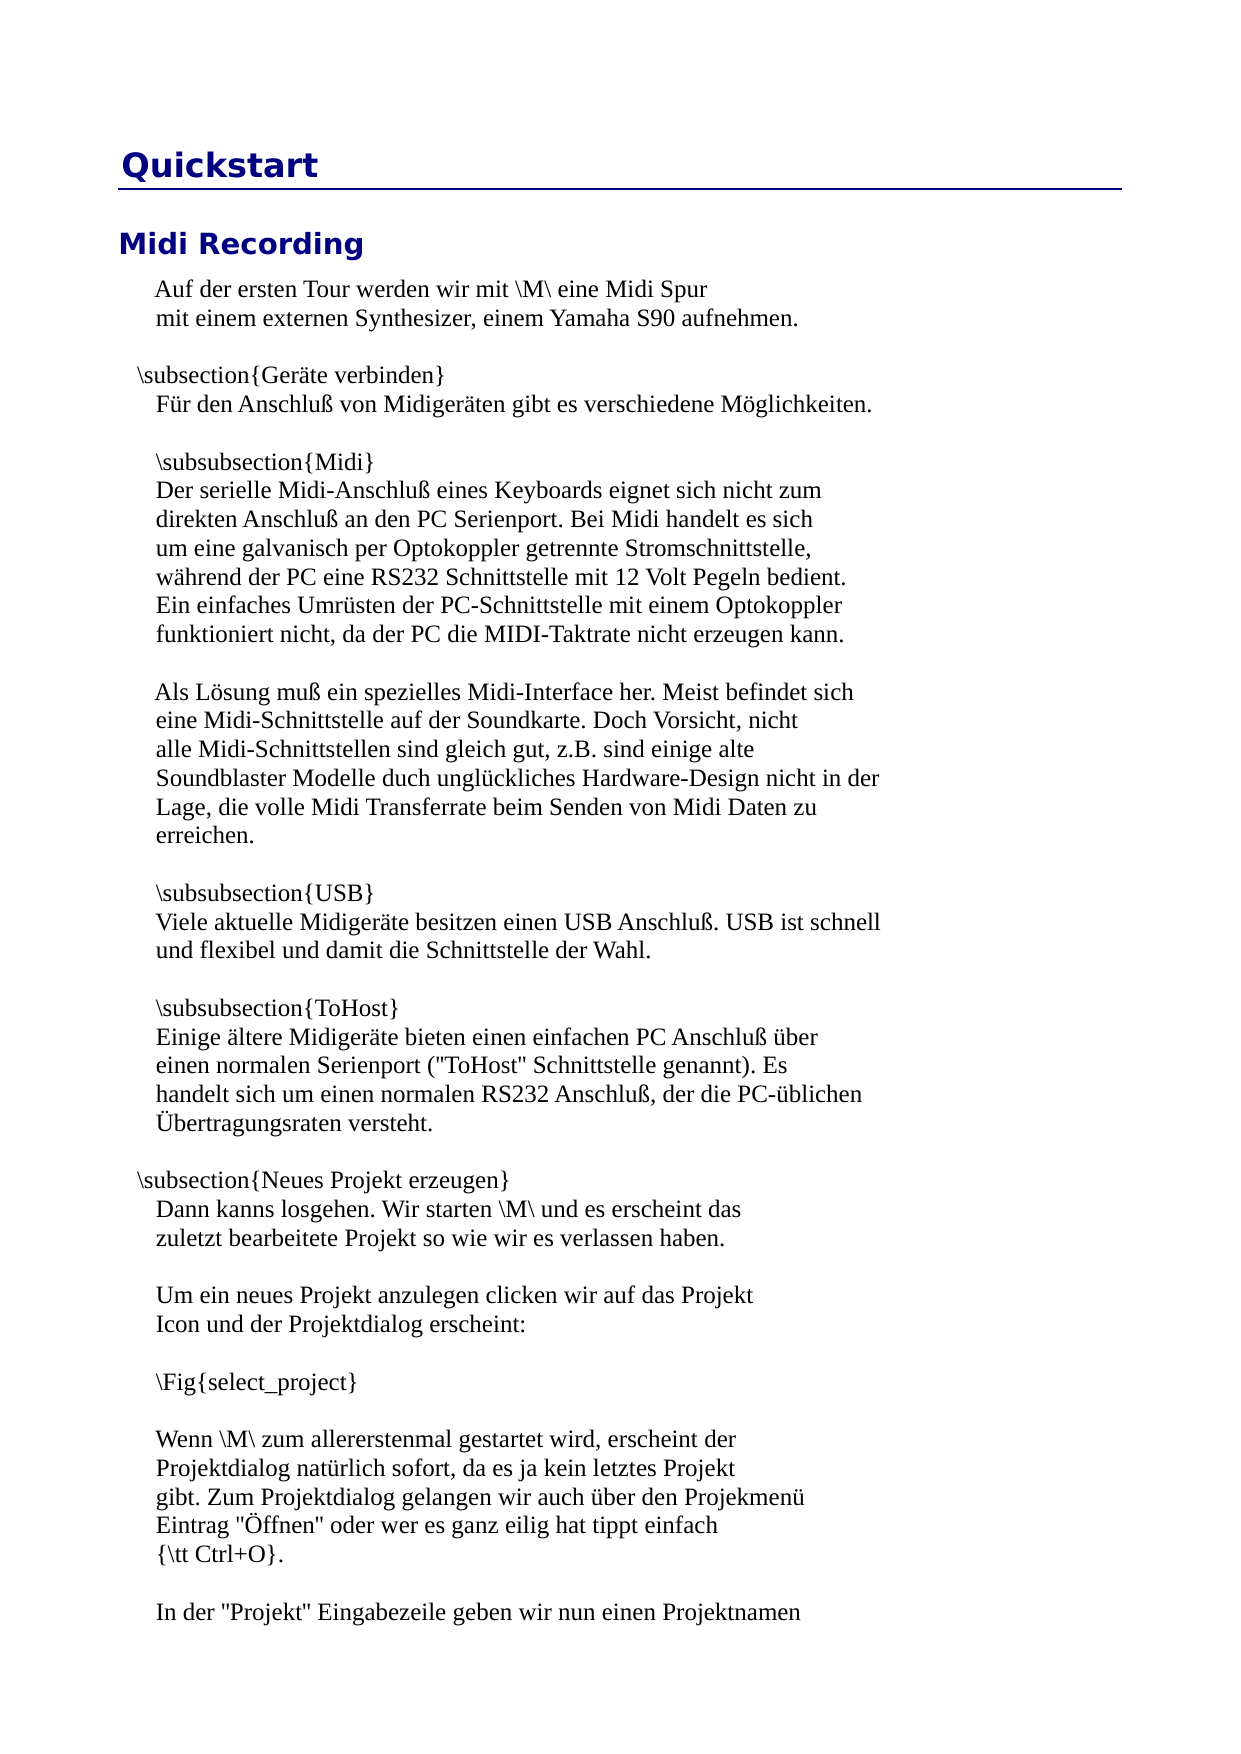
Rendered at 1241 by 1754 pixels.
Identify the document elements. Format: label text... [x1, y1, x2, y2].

text Einige ältere Midigeräte bieten einen einfachen PC Anschluß über [118, 1022, 1122, 1050]
text \subsubsection{USB} [118, 878, 1122, 907]
text Eintrag ''Öffnen'' oder wer es ganz eilig hat tippt einfach [118, 1510, 1122, 1539]
text \subsection{Neues Projekt erzeugen} [118, 1165, 1122, 1194]
text Viele aktuelle Midigeräte besitzen einen USB Anschluß. USB ist schnell [118, 907, 1122, 935]
text \Fig{select_project} [118, 1367, 1122, 1395]
text Um ein neues Projekt anzulegen clicken wir auf das Projekt [118, 1280, 1122, 1309]
text {\tt Ctrl+O}. [118, 1539, 1122, 1568]
text während der PC eine RS232 Schnittstelle mit 12 Volt Pegeln bedient. [118, 562, 1122, 590]
text Projektdialog natürlich sofort, da es ja kein letztes Projekt [118, 1453, 1122, 1482]
text \subsection{Geräte verbinden} [118, 360, 1122, 389]
text Lage, die volle Midi Transferrate beim Senden von Midi Daten zu [118, 792, 1122, 820]
text funktioniert nicht, da der PC die MIDI-Taktrate nicht erzeugen kann. [118, 619, 1122, 648]
text Dann kanns losgehen. Wir starten \M\ und es erscheint das [118, 1194, 1122, 1223]
text zuletzt bearbeitete Projekt so wie wir es verlassen haben. [118, 1223, 1122, 1252]
text um eine galvanisch per Optokoppler getrennte Stromschnittstelle, [118, 533, 1122, 562]
text erreichen. [118, 820, 1122, 849]
text Der serielle Midi-Anschluß eines Keyboards eignet sich nicht zum [118, 475, 1122, 504]
text Für den Anschluß von Midigeräten gibt es verschiedene Möglichkeiten. [118, 389, 1122, 418]
text gibt. Zum Projektdialog gelangen wir auch über den Projekmenü [118, 1482, 1122, 1510]
text mit einem externen Synthesizer, einem Yamaha S90 aufnehmen. [118, 303, 1122, 332]
text \subsubsection{Midi} [118, 447, 1122, 475]
text Übertragungsraten versteht. [118, 1108, 1122, 1137]
text und flexibel und damit die Schnittstelle der Wahl. [118, 935, 1122, 964]
text Soundblaster Modelle duch unglückliches Hardware-Design nicht in der [118, 763, 1122, 792]
text Auf der ersten Tour werden wir mit \M\ eine Midi Spur [118, 274, 1122, 303]
text einen normalen Serienport (''ToHost'' Schnittstelle genannt). Es [118, 1050, 1122, 1079]
text alle Midi-Schnittstellen sind gleich gut, z.B. sind einige alte [118, 734, 1122, 763]
text \subsubsection{ToHost} [118, 993, 1122, 1022]
text Als Lösung muß ein spezielles Midi-Interface her. Meist befindet sich [118, 677, 1122, 705]
text In der ''Projekt'' Eingabezeile geben wir nun einen Projektnamen [118, 1597, 1122, 1625]
text eine Midi-Schnittstelle auf der Soundkarte. Doch Vorsicht, nicht [118, 705, 1122, 734]
subtitle Quickstart [118, 143, 1122, 188]
text handelt sich um einen normalen RS232 Anschluß, der die PC-üblichen [118, 1079, 1122, 1108]
text Icon und der Projektdialog erscheint: [118, 1309, 1122, 1338]
text Wenn \M\ zum allererstenmal gestartet wird, erscheint der [118, 1424, 1122, 1453]
subtitle Midi Recording [118, 228, 1122, 262]
text direkten Anschluß an den PC Serienport. Bei Midi handelt es sich [118, 504, 1122, 533]
text Ein einfaches Umrüsten der PC-Schnittstelle mit einem Optokoppler [118, 590, 1122, 619]
